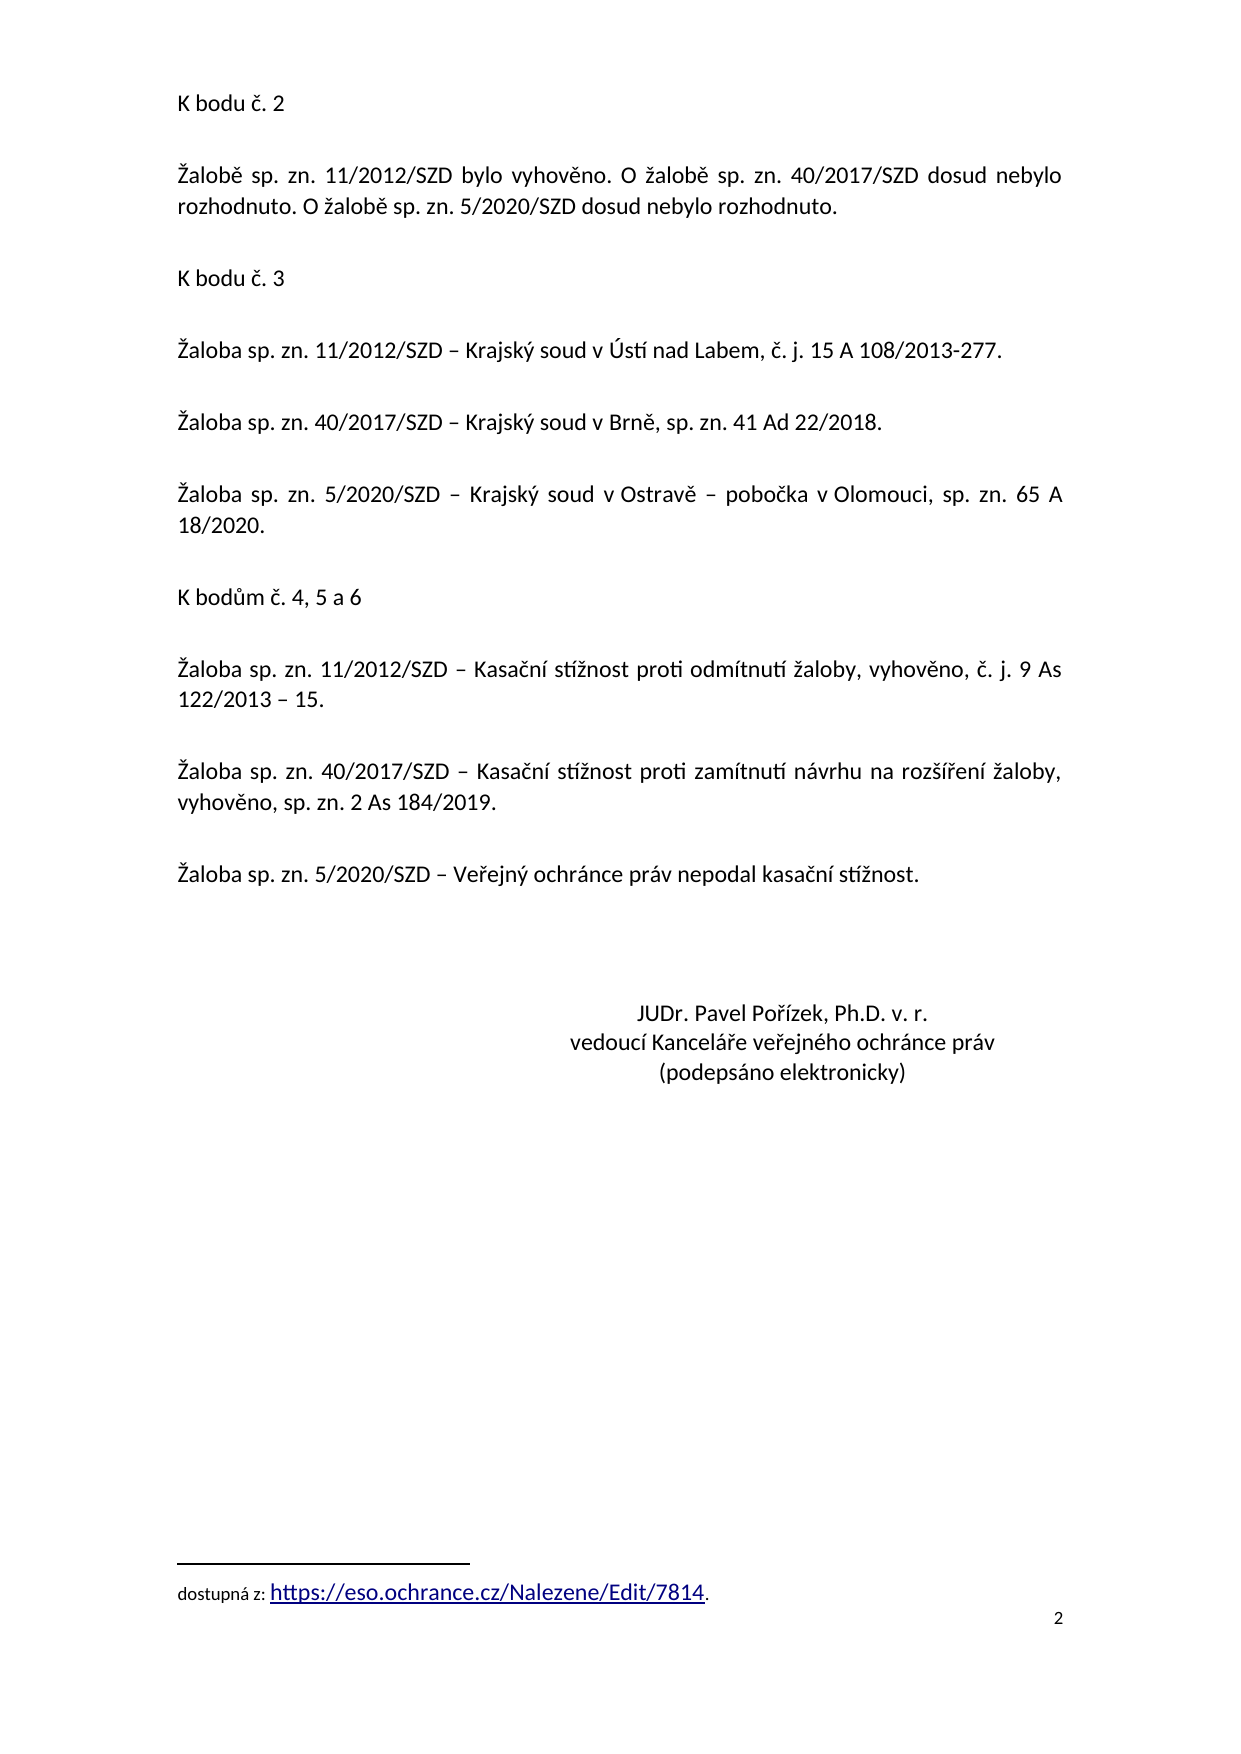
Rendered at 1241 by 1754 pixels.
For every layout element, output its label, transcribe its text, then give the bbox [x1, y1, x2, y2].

text Žaloba sp. zn. 11/2012/SZD – Krajský soud v Ústí nad Labem, č. j. 15 A 108/2013-277. [177, 335, 1063, 364]
text Žaloba sp. zn. 40/2017/SZD – Krajský soud v Brně, sp. zn. 41 Ad 22/2018. [177, 407, 1063, 437]
text K bodům č. 4, 5 a 6 [177, 582, 1063, 611]
text K bodu č. 2 [177, 88, 1063, 118]
text Žalobě sp. zn. 11/2012/SZD bylo vyhověno. O žalobě sp. zn. 40/2017/SZD dosud nebylo rozhodnuto. O žalobě sp. zn. 5/2020/SZD dosud nebylo rozhodnuto. [177, 161, 1063, 220]
text dostupná z: https://eso.ochrance.cz/Nalezene/Edit/7814. [177, 1577, 1063, 1606]
text Žaloba sp. zn. 11/2012/SZD – Kasační stížnost proti odmítnutí žaloby, vyhověno, č. j. 9 As 122/2013 – 15. [177, 654, 1063, 714]
text Žaloba sp. zn. 40/2017/SZD – Kasační stížnost proti zamítnutí návrhu na rozšíření žaloby, vyhověno, sp. zn. 2 As 184/2019. [177, 756, 1063, 816]
text (podepsáno elektronicky) [502, 1057, 1063, 1086]
text vedoucí Kanceláře veřejného ochránce práv [502, 1027, 1063, 1057]
text Žaloba sp. zn. 5/2020/SZD – Krajský soud v Ostravě – pobočka v Olomouci, sp. zn. 65 A 18/2020. [177, 479, 1063, 539]
text K bodu č. 3 [177, 263, 1063, 292]
text JUDr. Pavel Pořízek, Ph.D. v. r. [502, 998, 1063, 1027]
text Žaloba sp. zn. 5/2020/SZD – Veřejný ochránce práv nepodal kasační stížnost. [177, 859, 1063, 888]
